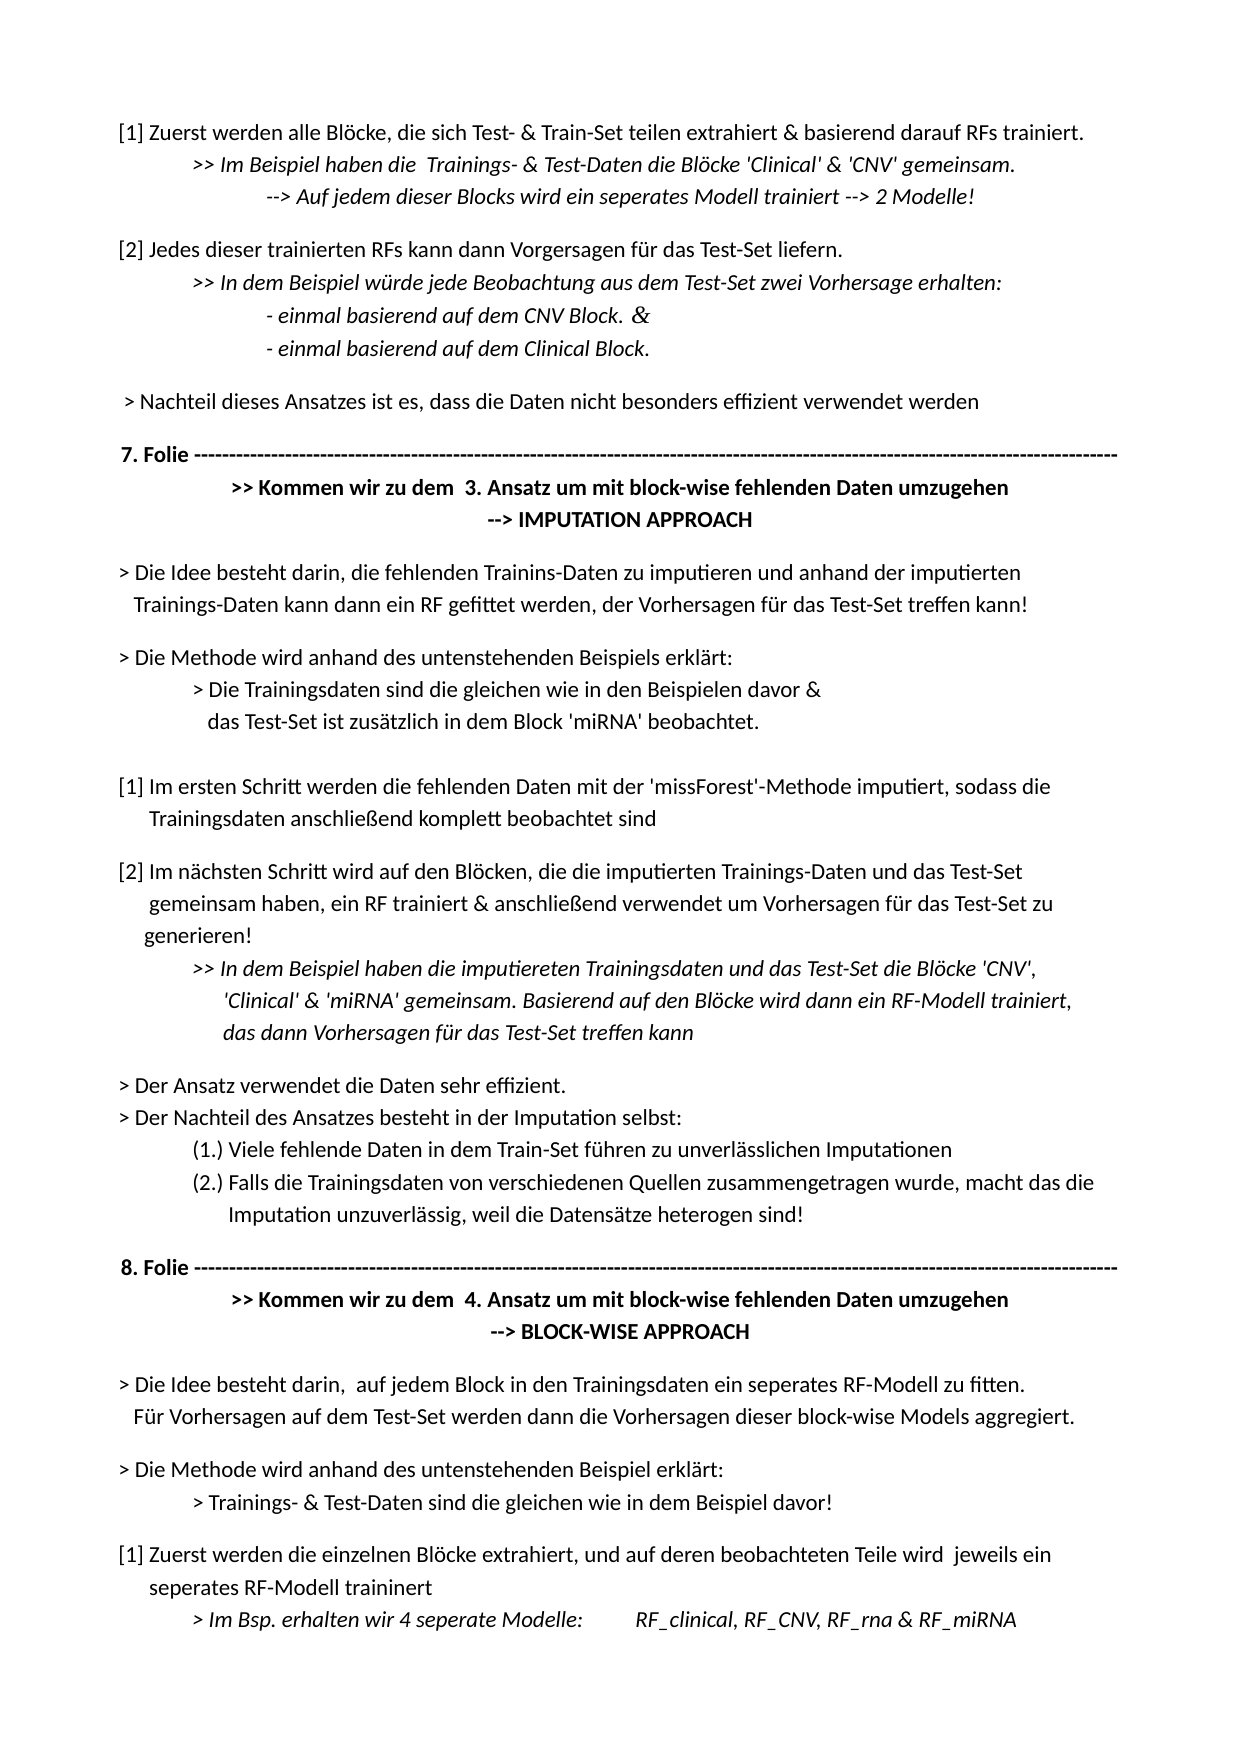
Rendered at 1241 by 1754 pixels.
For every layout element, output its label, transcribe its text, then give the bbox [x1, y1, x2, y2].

text [1] Zuerst werden alle Blöcke, die sich Test- & Train-Set teilen extrahiert & basierend darauf RFs trainiert. >> Im Beispiel haben die Trainings- & Test-Daten die Blöcke 'Clinical' & 'CNV' gemeinsam. --> Auf jedem dieser Blocks wird ein seperates Modell trainiert --> 2 Modelle! [118, 118, 1122, 211]
text > Die Idee besteht darin, auf jedem Block in den Trainingsdaten ein seperates RF-Modell zu fitten. Für Vorhersagen auf dem Test-Set werden dann die Vorhersagen dieser block-wise Models aggregiert. [118, 1370, 1122, 1430]
text > Die Methode wird anhand des untenstehenden Beispiel erklärt: > Trainings- & Test-Daten sind die gleichen wie in dem Beispiel davor! [118, 1455, 1122, 1516]
text > Der Ansatz verwendet die Daten sehr effizient. > Der Nachteil des Ansatzes besteht in der Imputation selbst: (1.) Viele fehlende Daten in dem Train-Set führen zu unverlässlichen Imputationen (2.) Falls die Trainingsdaten von verschiedenen Quellen zusammengetragen wurde, macht das die Imputation unzuverlässig, weil die Datensätze heterogen sind! [118, 1071, 1122, 1228]
text [2] Jedes dieser trainierten RFs kann dann Vorgersagen für das Test-Set liefern. >> In dem Beispiel würde jede Beobachtung aus dem Test-Set zwei Vorhersage erhalten: - einmal basierend auf dem CNV Block. & - einmal basierend auf dem Clinical Block. [118, 236, 1122, 362]
text [2] Im nächsten Schritt wird auf den Blöcken, die die imputierten Trainings-Daten und das Test-Set gemeinsam haben, ein RF trainiert & anschließend verwendet um Vorhersagen für das Test-Set zu generieren! >> In dem Beispiel haben die imputiereten Trainingsdaten und das Test-Set die Blöcke 'CNV', 'Clinical' & 'miRNA' gemeinsam. Basierend auf den Blöcke wird dann ein RF-Modell trainiert, das dann Vorhersagen für das Test-Set treffen kann [118, 857, 1122, 1046]
text > Nachteil dieses Ansatzes ist es, dass die Daten nicht besonders effizient verwendet werden [118, 387, 1122, 416]
text 8. Folie ------------------------------------------------------------------------------------------------------------------------------------ >> Kommen wir zu dem 4. Ansatz um mit block-wise fehlenden Daten umzugehen --> BLOCK-WISE APPROACH [118, 1253, 1122, 1345]
text 7. Folie ------------------------------------------------------------------------------------------------------------------------------------ >> Kommen wir zu dem 3. Ansatz um mit block-wise fehlenden Daten umzugehen --> IMPUTATION APPROACH [118, 441, 1122, 533]
text > Die Methode wird anhand des untenstehenden Beispiels erklärt: > Die Trainingsdaten sind die gleichen wie in den Beispielen davor & das Test-Set ist zusätzlich in dem Block 'miRNA' beobachtet. [1] Im ersten Schritt werden die fehlenden Daten mit der 'missForest'-Methode imputiert, sodass die Trainingsdaten anschließend komplett beobachtet sind [118, 643, 1122, 832]
text > Die Idee besteht darin, die fehlenden Trainins-Daten zu imputieren und anhand der imputierten Trainings-Daten kann dann ein RF gefittet werden, der Vorhersagen für das Test-Set treffen kann! [118, 558, 1122, 618]
text [1] Zuerst werden die einzelnen Blöcke extrahiert, und auf deren beobachteten Teile wird jeweils ein seperates RF-Modell traininert > Im Bsp. erhalten wir 4 seperate Modelle: RF_clinical, RF_CNV, RF_rna & RF_miRNA [118, 1541, 1122, 1633]
